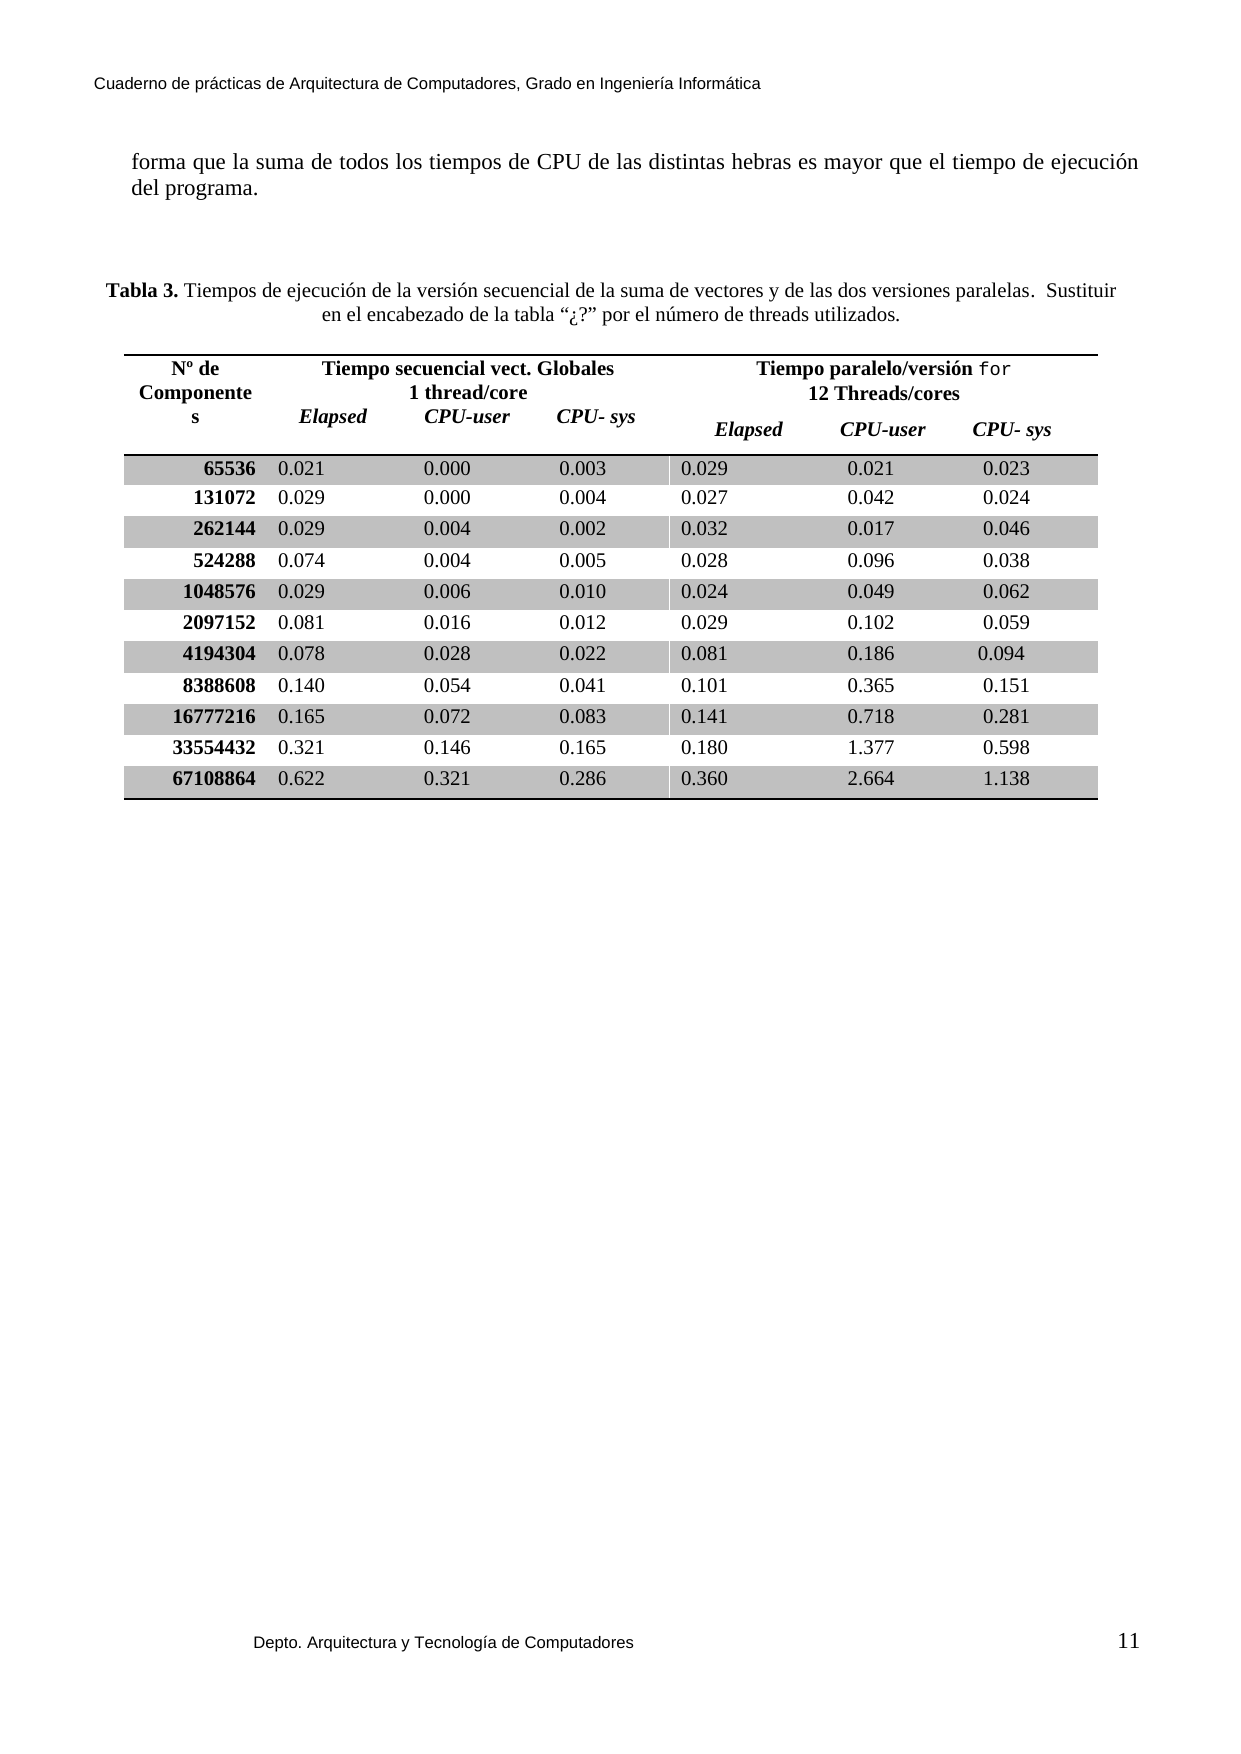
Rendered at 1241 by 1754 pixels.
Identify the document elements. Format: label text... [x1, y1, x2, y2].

table_cell 33554432 [124, 735, 267, 766]
table_header Tiempo paralelo/versión for 12 Threads/cores Elapsed CPU-user CPU- sys [670, 356, 1098, 454]
table_cell 0.024 0.049 0.062 [670, 579, 1098, 610]
table_cell 0.141 0.718 0.281 [670, 704, 1098, 735]
table_cell 4194304 [124, 641, 267, 673]
table_cell 0.029 0.004 0.002 [267, 516, 669, 548]
table_cell 1048576 [124, 579, 267, 610]
table_cell 65536 [124, 456, 267, 485]
table_cell 0.165 0.072 0.083 [267, 704, 669, 735]
table_cell 2097152 [124, 610, 267, 641]
table_cell 0.027 0.042 0.024 [670, 485, 1098, 516]
table_cell 0.360 2.664 1.138 [670, 766, 1098, 798]
table_header Tiempo secuencial vect. Globales 1 thread/core Elapsed CPU-user CPU- sys [267, 356, 669, 454]
table_cell 0.029 0.000 0.004 [267, 485, 669, 516]
table_cell [83, 326, 1139, 353]
table_cell [83, 354, 124, 800]
table_cell 0.029 0.102 0.059 [670, 610, 1098, 641]
table_cell 16777216 [124, 704, 267, 735]
table_cell 8388608 [124, 673, 267, 704]
table_cell 0.321 0.146 0.165 [267, 735, 669, 766]
table_header Tabla 3. Tiempos de ejecución de la versión secuencial de la suma de vectores y de las dos versiones paralelas. Sustituir en el encabezado de la tabla “¿?” por el número de threads utilizados. [83, 253, 1139, 326]
table_cell 0.078 0.028 0.022 [267, 641, 669, 673]
table_cell 0.028 0.096 0.038 [670, 548, 1098, 579]
table_cell 0.021 0.000 0.003 [267, 456, 669, 485]
table_cell 0.081 0.186 0.094 [670, 641, 1098, 673]
table_cell 0.029 0.021 0.023 [670, 456, 1098, 485]
table_cell 0.140 0.054 0.041 [267, 673, 669, 704]
table_cell 524288 [124, 548, 267, 579]
table_cell 0.081 0.016 0.012 [267, 610, 669, 641]
table_cell 0.622 0.321 0.286 [267, 766, 669, 798]
table_cell 0.029 0.006 0.010 [267, 579, 669, 610]
table_cell 131072 [124, 485, 267, 516]
table_cell 0.074 0.004 0.005 [267, 548, 669, 579]
table_cell 67108864 [124, 766, 267, 798]
table_cell [1098, 354, 1139, 800]
table_cell 262144 [124, 516, 267, 548]
text RESPUESTA: Para la ejecución secuencial el tiempo real es mayor que la suma de los tiempos de CPU, esto se debe a que probablemente haya interrupciones ajenas al programa, que aumentan el tiempo de ejecución del mismo. Por otro lado para la ejecución en paralelo, se puede apreciar que los tiempos reales son menores que el tiempo de CPU. Esto se debe a que mientras que para el tiempo real se toma el tiempo de ejecución del programa, para los tiempos de CPU se realiza la suma de los tiempos de CPU de las distintas hebras, de forma que la suma de todos los tiempos de CPU de las distintas hebras es mayor que el tiempo de ejecución del programa. [131, 148, 1140, 200]
table_cell 0.101 0.365 0.151 [670, 673, 1098, 704]
table_cell 0.180 1.377 0.598 [670, 735, 1098, 766]
table_header Nº de Componentes [124, 356, 267, 454]
table_cell 0.032 0.017 0.046 [670, 516, 1098, 548]
